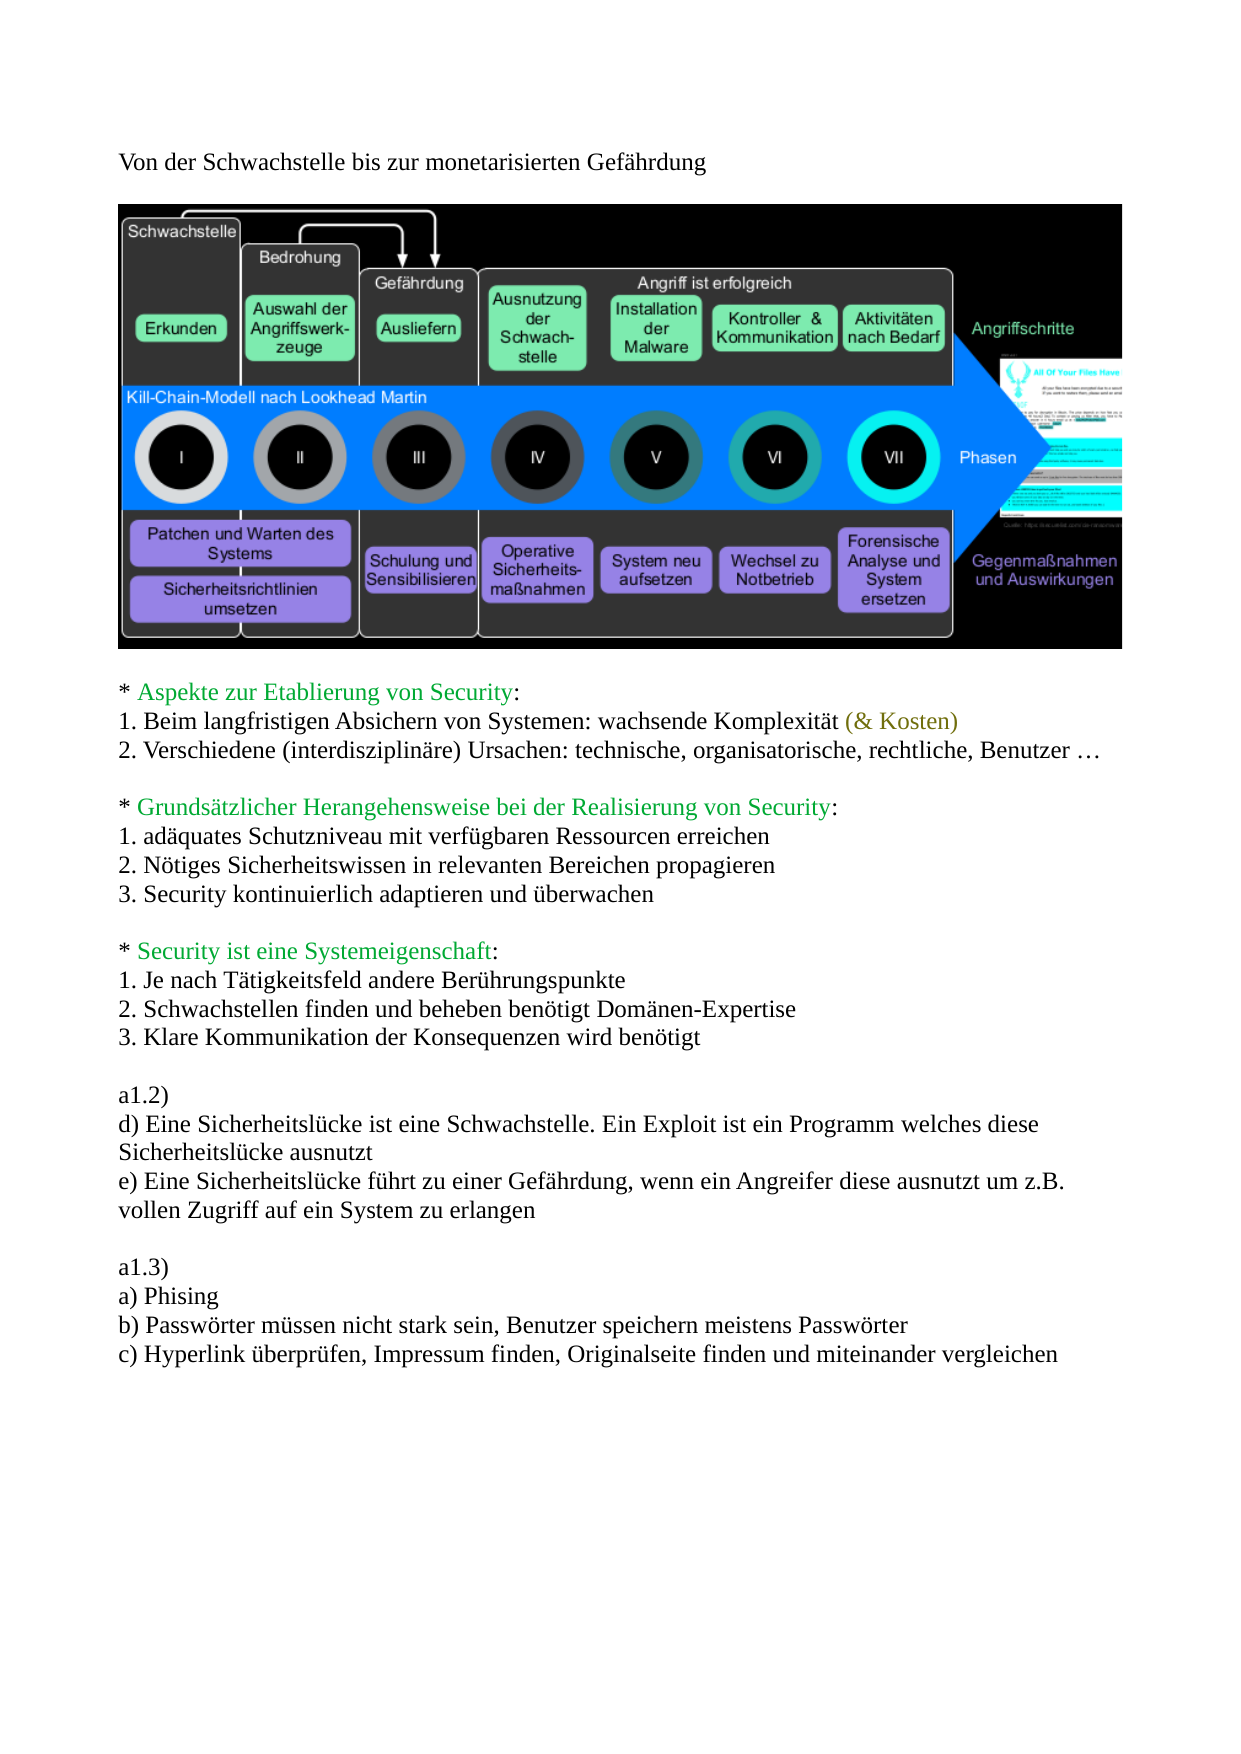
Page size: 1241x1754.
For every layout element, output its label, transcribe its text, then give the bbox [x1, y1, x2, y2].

text * Grundsätzlicher Herangehensweise bei der Realisierung von Security: [118, 792, 1122, 821]
text 3. Klare Kommunikation der Konsequenzen wird benötigt [118, 1022, 1122, 1051]
text a) Phising [118, 1281, 1122, 1310]
text 3. Security kontinuierlich adaptieren und überwachen [118, 879, 1122, 907]
text 1. Beim langfristigen Absichern von Systemen: wachsende Komplexität (& Kosten) [118, 706, 1122, 735]
text c) Hyperlink überprüfen, Impressum finden, Originalseite finden und miteinander vergleichen [118, 1339, 1122, 1367]
text 1. adäquates Schutzniveau mit verfügbaren Ressourcen erreichen [118, 821, 1122, 850]
text 2. Nötiges Sicherheitswissen in relevanten Bereichen propagieren [118, 850, 1122, 879]
text a1.3) [118, 1252, 1122, 1281]
text * Security ist eine Systemeigenschaft: [118, 936, 1122, 965]
text e) Eine Sicherheitslücke führt zu einer Gefährdung, wenn ein Angreifer diese ausnutzt um z.B. vollen Zugriff auf ein System zu erlangen [118, 1166, 1122, 1224]
text b) Passwörter müssen nicht stark sein, Benutzer speichern meistens Passwörter [118, 1310, 1122, 1339]
text * Aspekte zur Etablierung von Security: [118, 677, 1122, 706]
text 1. Je nach Tätigkeitsfeld andere Berührungspunkte [118, 965, 1122, 994]
text 2. Verschiedene (interdisziplinäre) Ursachen: technische, organisatorische, rechtliche, Benutzer … [118, 735, 1122, 764]
text 2. Schwachstellen finden und beheben benötigt Domänen-Expertise [118, 994, 1122, 1022]
picture [118, 204, 1123, 649]
text Von der Schwachstelle bis zur monetarisierten Gefährdung [118, 147, 1122, 176]
text a1.2) [118, 1080, 1122, 1109]
text d) Eine Sicherheitslücke ist eine Schwachstelle. Ein Exploit ist ein Programm welches diese Sicherheitslücke ausnutzt [118, 1109, 1122, 1166]
